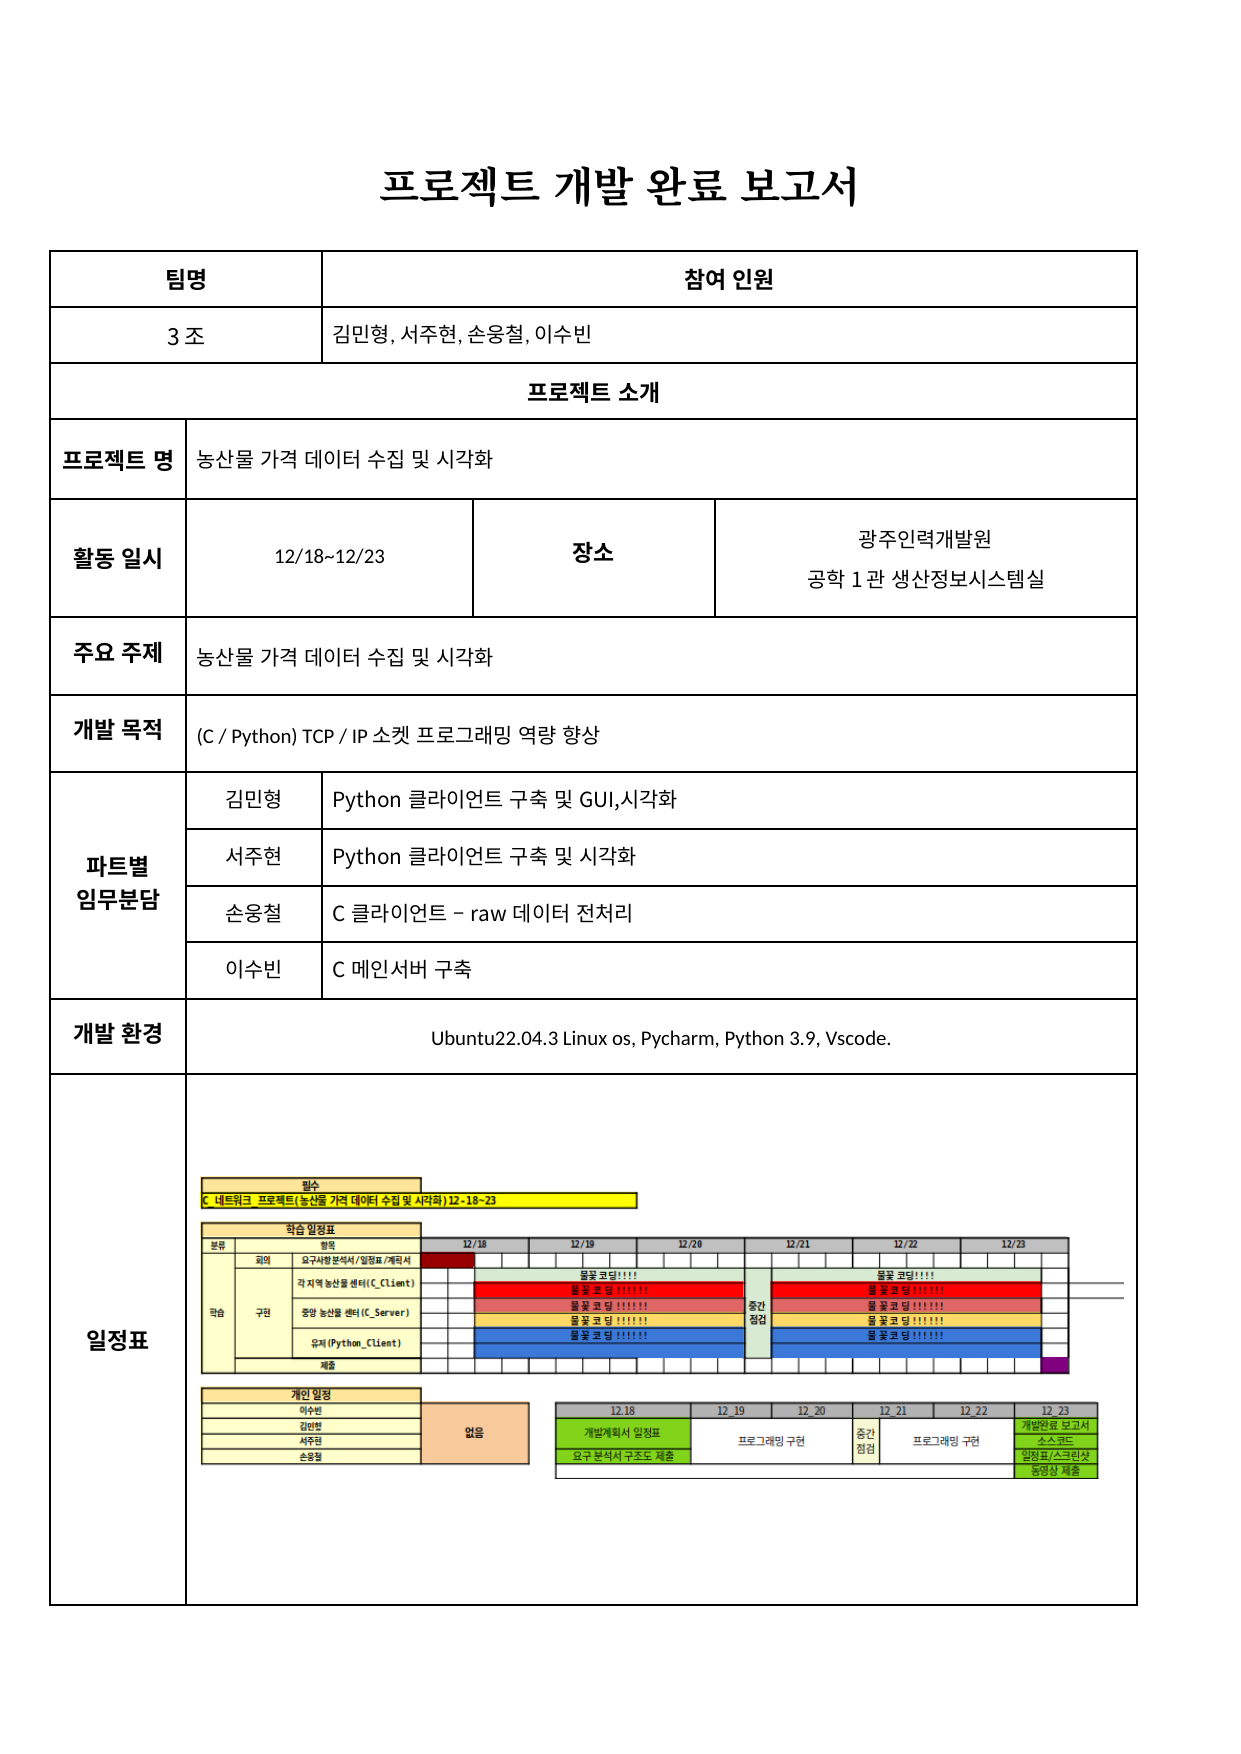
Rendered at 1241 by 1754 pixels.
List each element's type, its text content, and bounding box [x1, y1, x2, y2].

table_cell Ubuntu22.04.3 Linux os, Pycharm, Python 3.9, Vscode. [187, 1000, 1136, 1073]
table_cell 광주인력개발원 공학 1관 생산정보시스템실 [716, 500, 1136, 616]
table_cell 프로젝트 명 [51, 420, 185, 498]
table_cell Python 클라이언트 구축 및 GUI,시각화 [323, 773, 1136, 828]
table_cell 이수빈 [187, 943, 321, 998]
table_cell 김민형, 서주현, 손웅철, 이수빈 [323, 308, 1136, 362]
table_cell 3조 [51, 308, 321, 362]
table_cell 활동 일시 [51, 500, 185, 616]
table_cell 프로젝트 소개 [51, 364, 1136, 418]
table_cell 서주현 [187, 830, 321, 884]
table_cell (C / Python) TCP / IP 소켓 프로그래밍 역량 향상 [187, 696, 1136, 771]
table_cell 손웅철 [187, 887, 321, 941]
table_cell C 클라이언트 – raw 데이터 전처리 [323, 887, 1136, 941]
table_cell 장소 [474, 500, 714, 616]
table_cell 농산물 가격 데이터 수집 및 시각화 [187, 618, 1136, 693]
text 프로젝트 개발 완료 보고서 [118, 154, 1122, 214]
table_header 참여 인원 [323, 252, 1136, 306]
table_cell Python 클라이언트 구축 및 시각화 [323, 830, 1136, 884]
table_cell 개발 목적 [51, 696, 185, 771]
table_cell 개발 환경 [51, 1000, 185, 1073]
table_cell 농산물 가격 데이터 수집 및 시각화 [187, 420, 1136, 498]
table_cell 주요 주제 [51, 618, 185, 693]
table_header 팀명 [51, 252, 321, 306]
picture [198, 1174, 1124, 1479]
table_cell 일정표 [51, 1075, 185, 1604]
table_cell 파트별 임무분담 [51, 773, 185, 998]
table_cell 12/18~12/23 [187, 500, 472, 616]
table_cell [187, 1075, 1136, 1604]
table_cell C 메인서버 구축 [323, 943, 1136, 998]
table_cell 김민형 [187, 773, 321, 828]
